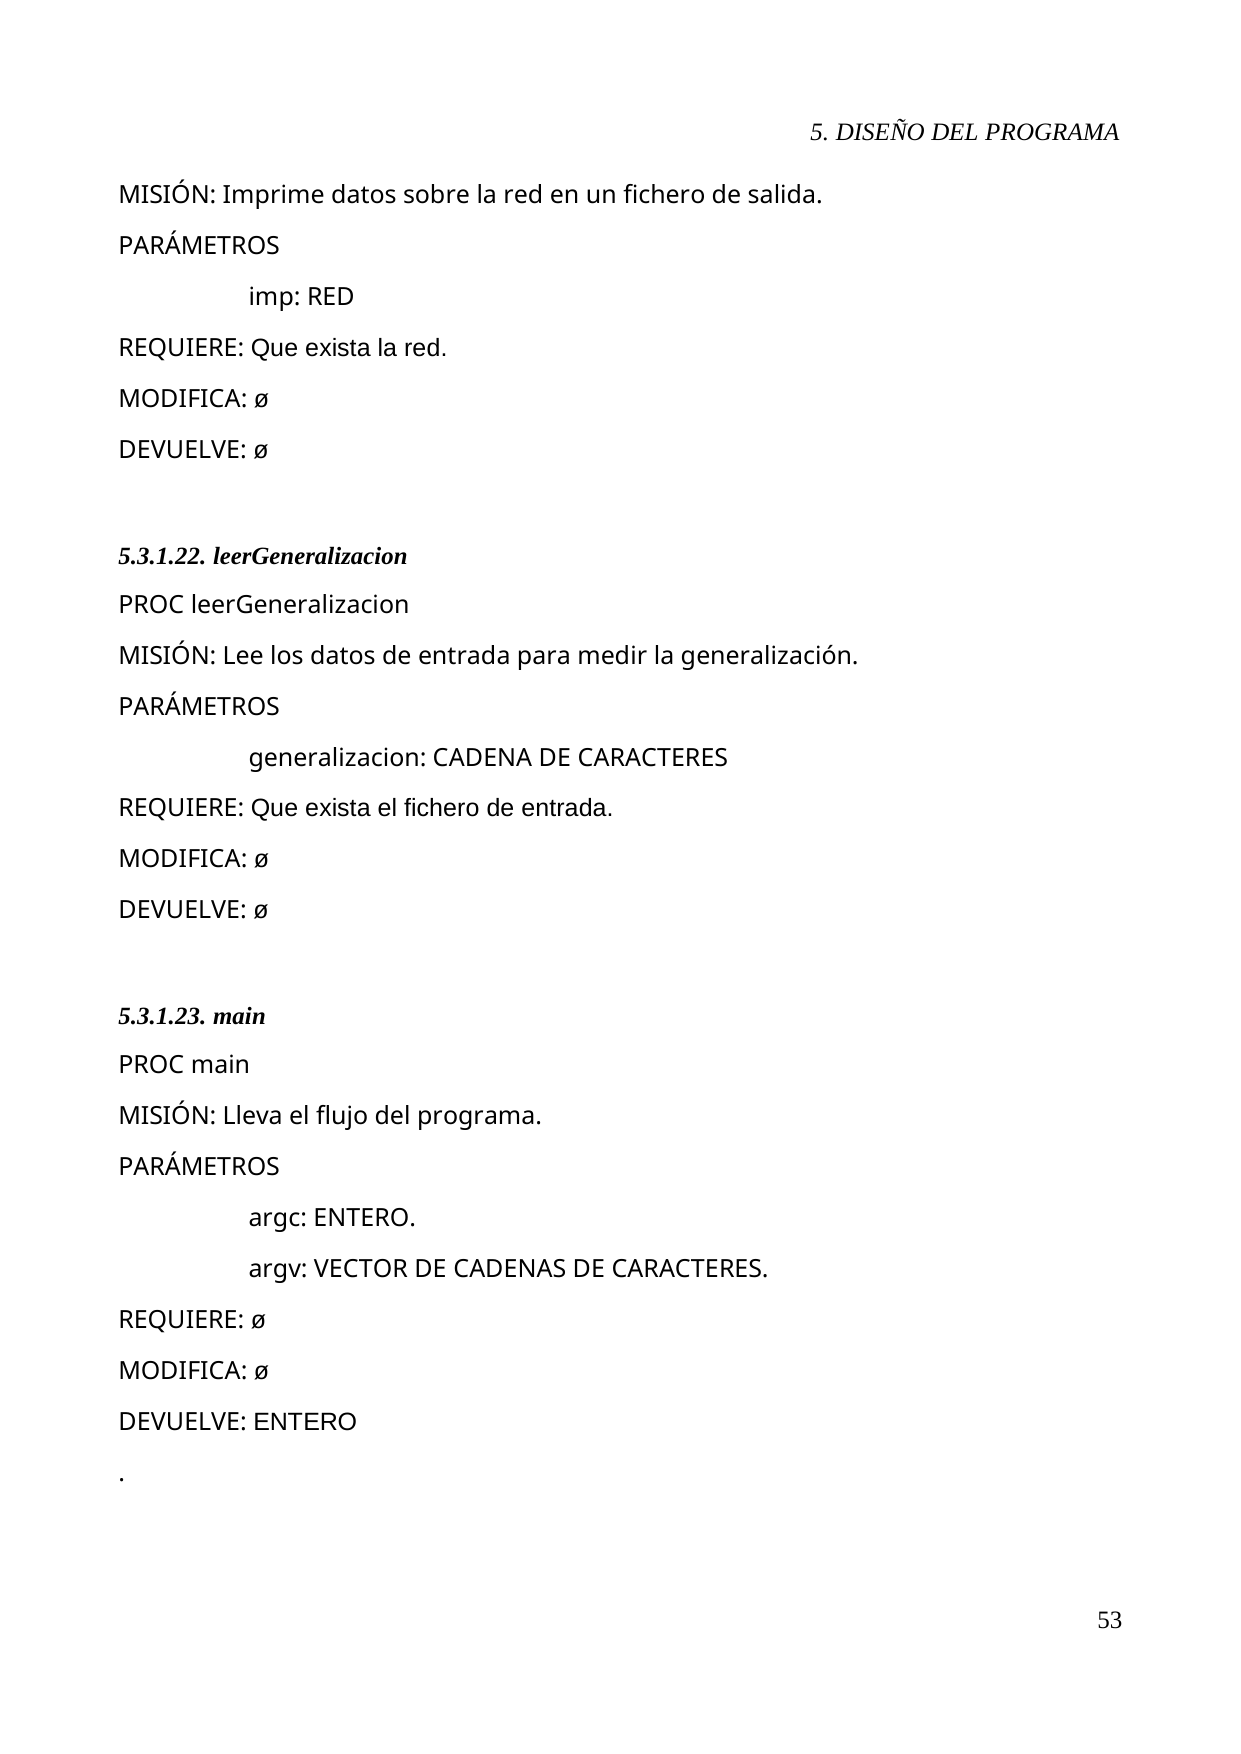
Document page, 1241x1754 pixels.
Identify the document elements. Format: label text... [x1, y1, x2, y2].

text PARÁMETROS [118, 688, 1122, 722]
text argc: ENTERO. [118, 1200, 1122, 1234]
text REQUIERE: ø [118, 1302, 1122, 1336]
text MODIFICA: ø [118, 381, 1122, 415]
subtitle 5.3.1.23. main [118, 1002, 1122, 1030]
text DEVUELVE: ENTERO [118, 1404, 1122, 1438]
text MISIÓN: Lleva el flujo del programa. [118, 1098, 1122, 1132]
text PROC leerGeneralizacion [118, 587, 1122, 621]
text PARÁMETROS [118, 1149, 1122, 1183]
text . [118, 1455, 1122, 1489]
subtitle 5.3.1.22. leerGeneralizacion [118, 542, 1122, 570]
text DEVUELVE: ø [118, 892, 1122, 926]
text argv: VECTOR DE CADENAS DE CARACTERES. [118, 1251, 1122, 1285]
text generalizacion: CADENA DE CARACTERES [118, 739, 1122, 773]
text MISIÓN: Lee los datos de entrada para medir la generalización. [118, 638, 1122, 672]
text DEVUELVE: ø [118, 432, 1122, 466]
text PARÁMETROS [118, 228, 1122, 262]
text MODIFICA: ø [118, 841, 1122, 875]
text MODIFICA: ø [118, 1353, 1122, 1387]
text MISIÓN: Imprime datos sobre la red en un fichero de salida. [118, 177, 1122, 211]
text REQUIERE: Que exista el fichero de entrada. [118, 790, 1122, 824]
text imp: RED [118, 279, 1122, 313]
text REQUIERE: Que exista la red. [118, 330, 1122, 364]
text PROC main [118, 1047, 1122, 1081]
